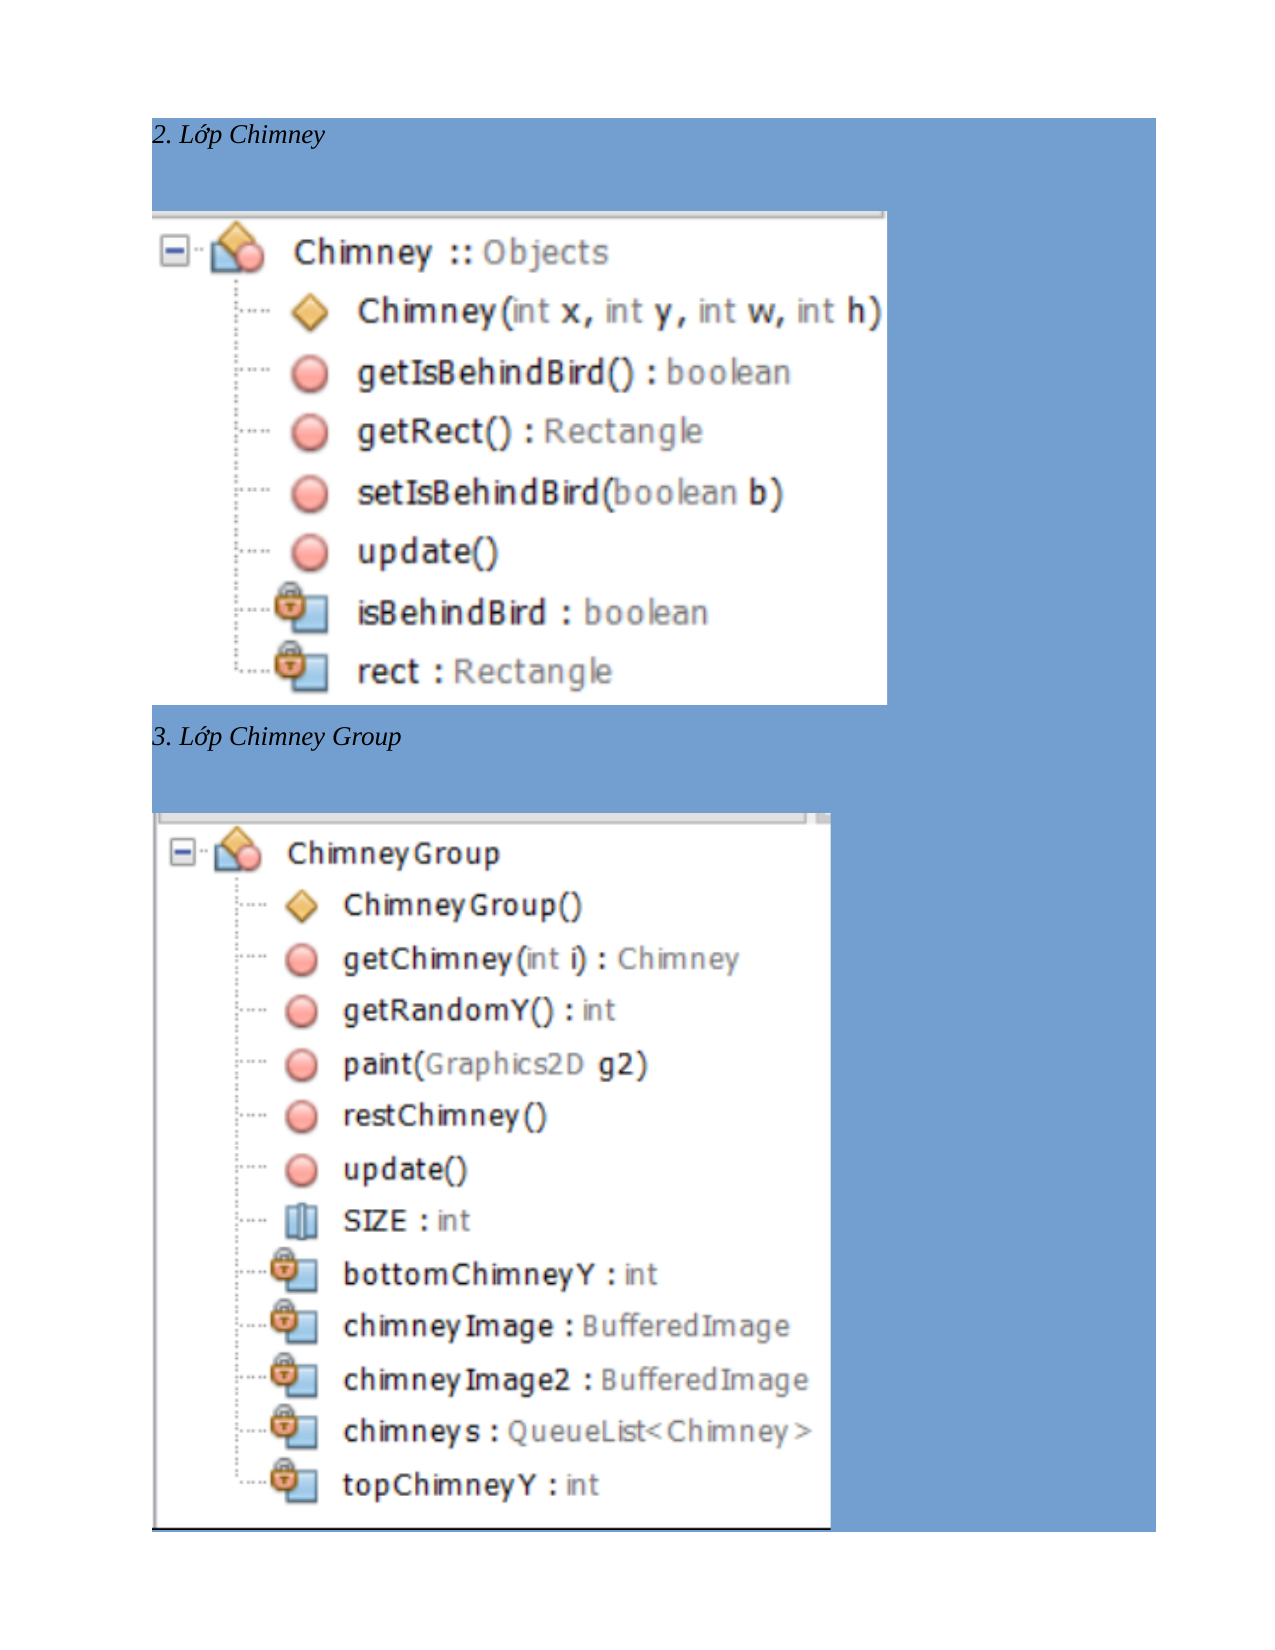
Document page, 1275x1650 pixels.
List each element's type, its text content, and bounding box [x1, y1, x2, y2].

picture [152, 813, 831, 1530]
text 2. Lớp Chimney [152, 118, 1156, 149]
picture [152, 211, 888, 705]
text 3. Lớp Chimney Group [152, 720, 1156, 751]
